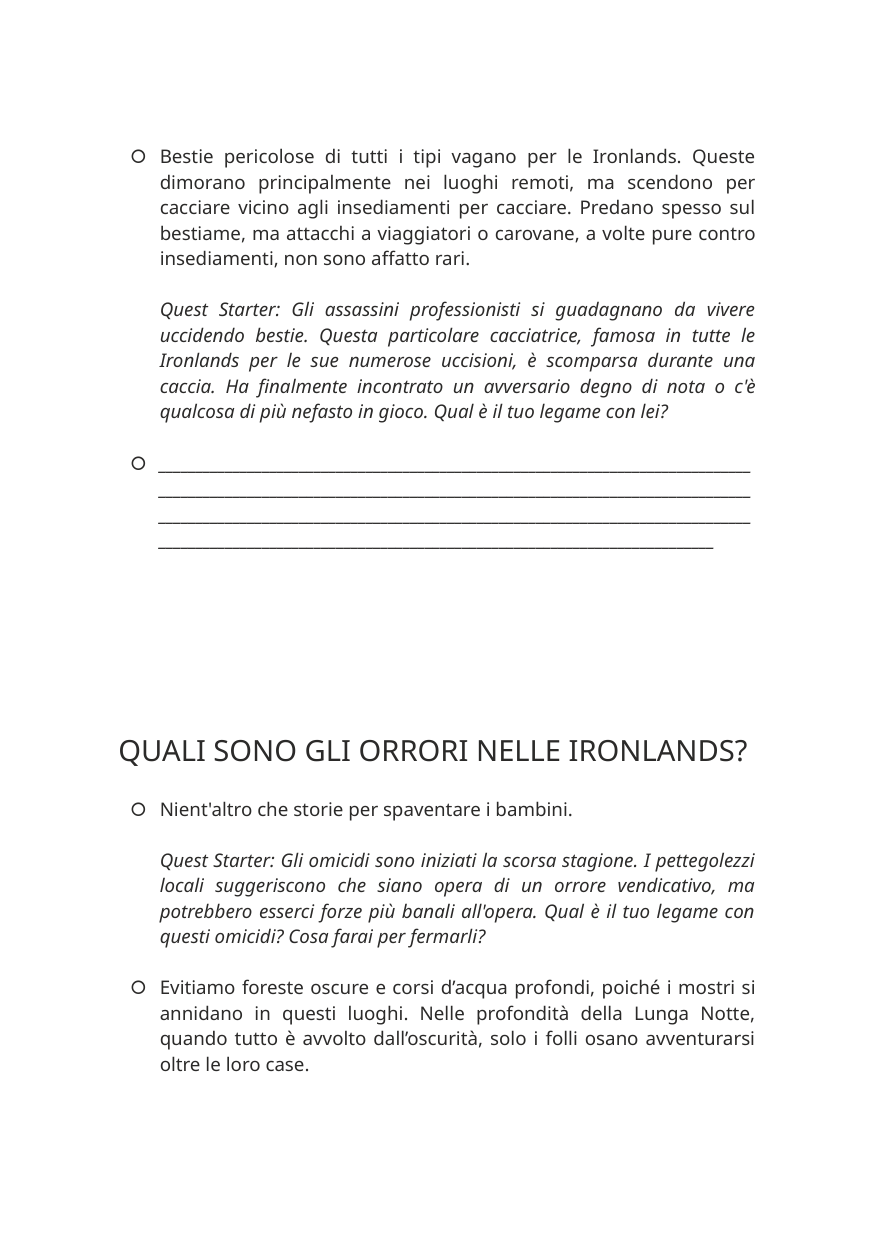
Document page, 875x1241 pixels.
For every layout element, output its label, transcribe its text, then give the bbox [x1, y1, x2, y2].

list Nient'altro che storie per spaventare i bambini. [130, 796, 756, 821]
list ___________________________________________________________________________________________________________________________________________________________________________________________________________________________________________________________________________________________________________________________ [130, 450, 756, 552]
list Evitiamo foreste oscure e corsi d’acqua profondi, poiché i mostri si annidano in questi luoghi. Nelle profondità della Lunga Notte, quando tutto è avvolto dall’oscurità, solo i folli osano avventurarsi oltre le loro case. [130, 974, 756, 1077]
text Quest Starter: Gli omicidi sono iniziati la scorsa stagione. I pettegolezzi locali suggeriscono che siano opera di un orrore vendicativo, ma potrebbero esserci forze più banali all'opera. Qual è il tuo legame con questi omicidi? Cosa farai per fermarli? [159, 847, 756, 949]
list Quest Starter: Gli assassini professionisti si guadagnano da vivere uccidendo bestie. Questa particolare cacciatrice, famosa in tutte le Ironlands per le sue numerose uccisioni, è scomparsa durante una caccia. Ha finalmente incontrato un avversario degno di nota o c'è qualcosa di più nefasto in gioco. Qual è il tuo legame con lei? [124, 297, 756, 424]
list Bestie pericolose di tutti i tipi vagano per le Ironlands. Queste dimorano principalmente nei luoghi remoti, ma scendono per cacciare vicino agli insediamenti per cacciare. Predano spesso sul bestiame, ma attacchi a viaggiatori o carovane, a volte pure contro insediamenti, non sono affatto rari. [130, 144, 756, 271]
list QUALI SONO GLI ORRORI NELLE IRONLANDS? [77, 731, 756, 770]
